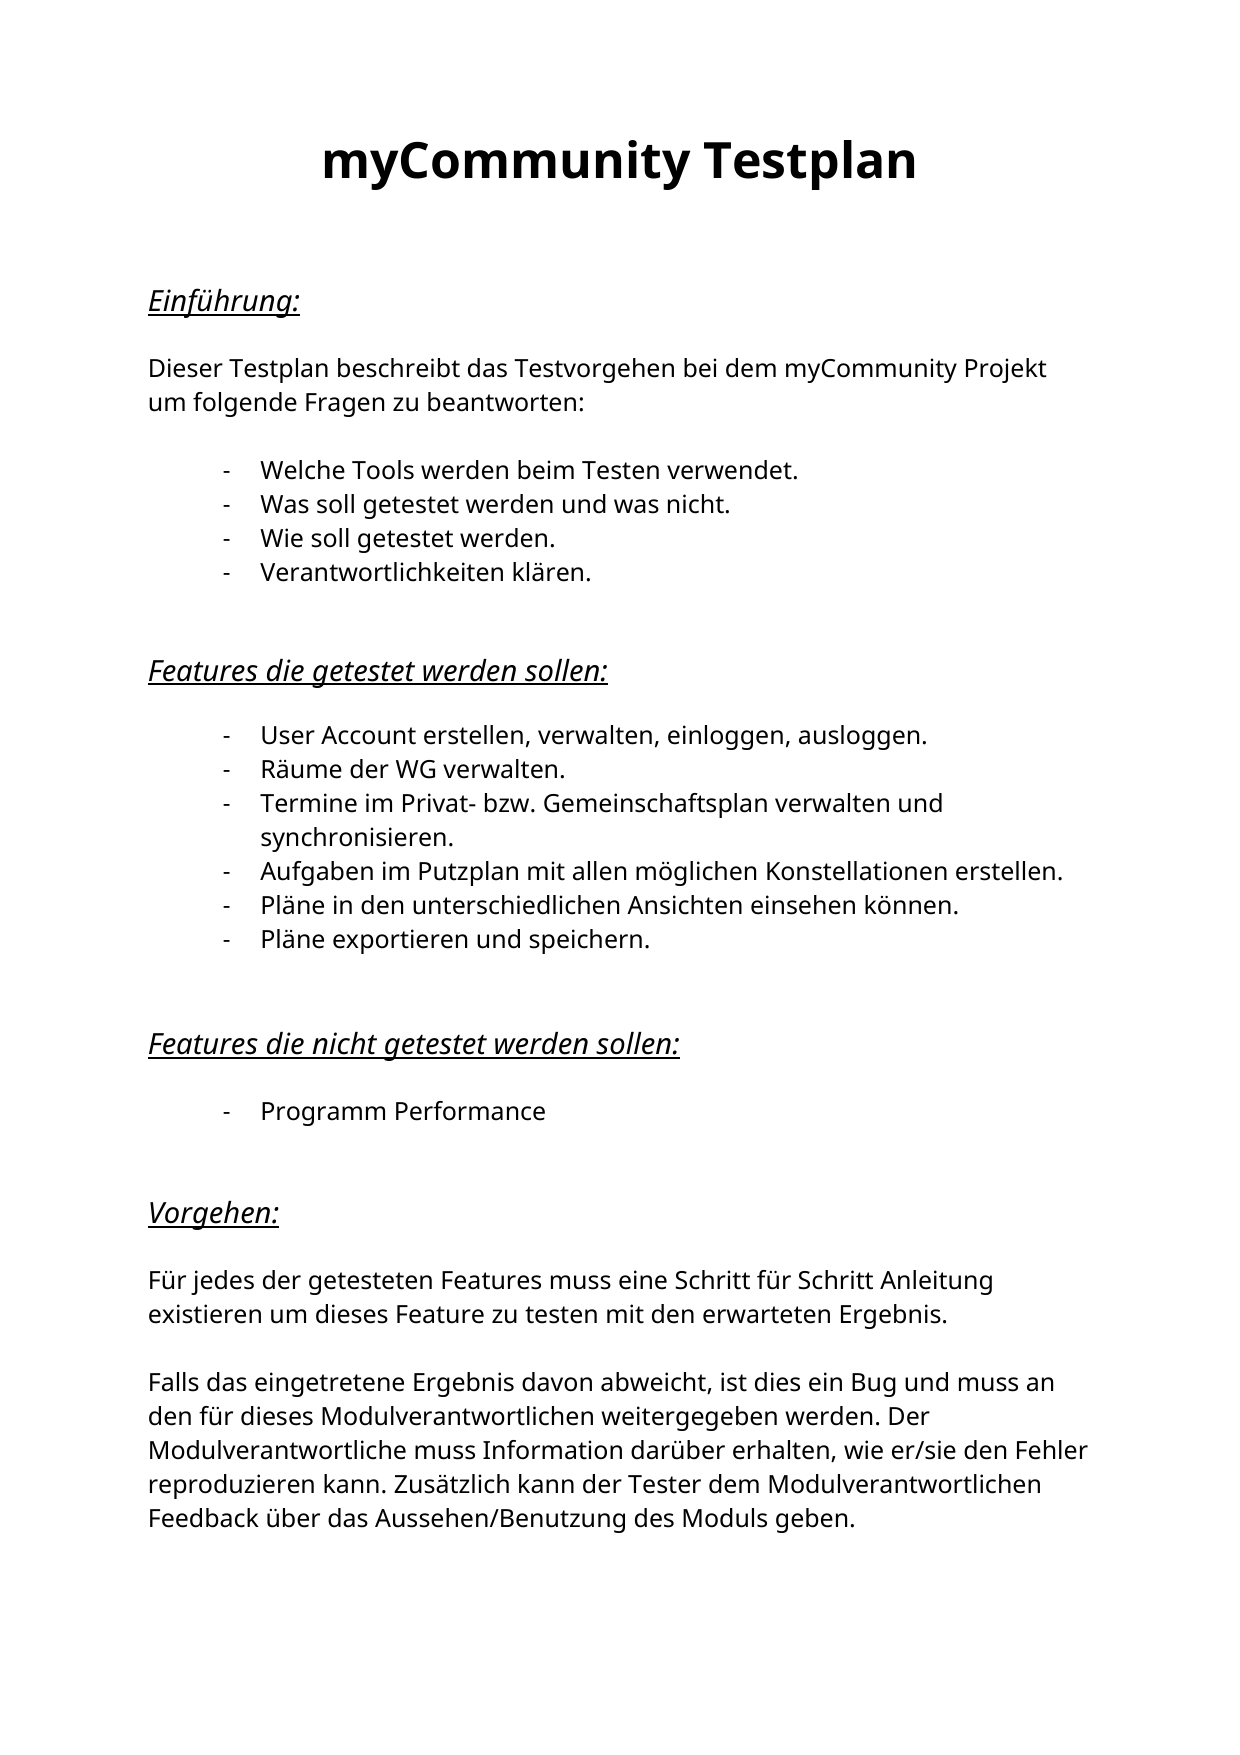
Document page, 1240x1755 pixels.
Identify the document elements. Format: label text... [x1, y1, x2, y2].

text Einführung: [148, 280, 1092, 320]
list Programm Performance [223, 1094, 1092, 1128]
list Verantwortlichkeiten klären. [223, 555, 1092, 589]
list User Account erstellen, verwalten, einloggen, ausloggen. [223, 718, 1092, 752]
list Was soll getestet werden und was nicht. [223, 487, 1092, 521]
list Wie soll getestet werden. [223, 521, 1092, 555]
list Pläne exportieren und speichern. [223, 922, 1092, 956]
text Vorgehen: [148, 1192, 1092, 1232]
text myCommunity Testplan [148, 125, 1092, 193]
list Termine im Privat- bzw. Gemeinschaftsplan verwalten und synchronisieren. [223, 786, 1092, 854]
text Falls das eingetretene Ergebnis davon abweicht, ist dies ein Bug und muss an den für dieses Modulverantwortlichen weitergegeben werden. Der Modulverantwortliche muss Information darüber erhalten, wie er/sie den Fehler reproduzieren kann. Zusätzlich kann der Tester dem Modulverantwortlichen Feedback über das Aussehen/Benutzung des Moduls geben. [148, 1365, 1092, 1535]
list Pläne in den unterschiedlichen Ansichten einsehen können. [223, 888, 1092, 922]
list Welche Tools werden beim Testen verwendet. [223, 453, 1092, 487]
text Für jedes der getesteten Features muss eine Schritt für Schritt Anleitung existieren um dieses Feature zu testen mit den erwarteten Ergebnis. [148, 1262, 1092, 1331]
text Features die getestet werden sollen: [148, 650, 1092, 689]
text Dieser Testplan beschreibt das Testvorgehen bei dem myCommunity Projekt um folgende Fragen zu beantworten: [148, 350, 1092, 418]
text Features die nicht getestet werden sollen: [148, 1023, 1092, 1063]
list Aufgaben im Putzplan mit allen möglichen Konstellationen erstellen. [223, 854, 1092, 888]
list Räume der WG verwalten. [223, 752, 1092, 786]
